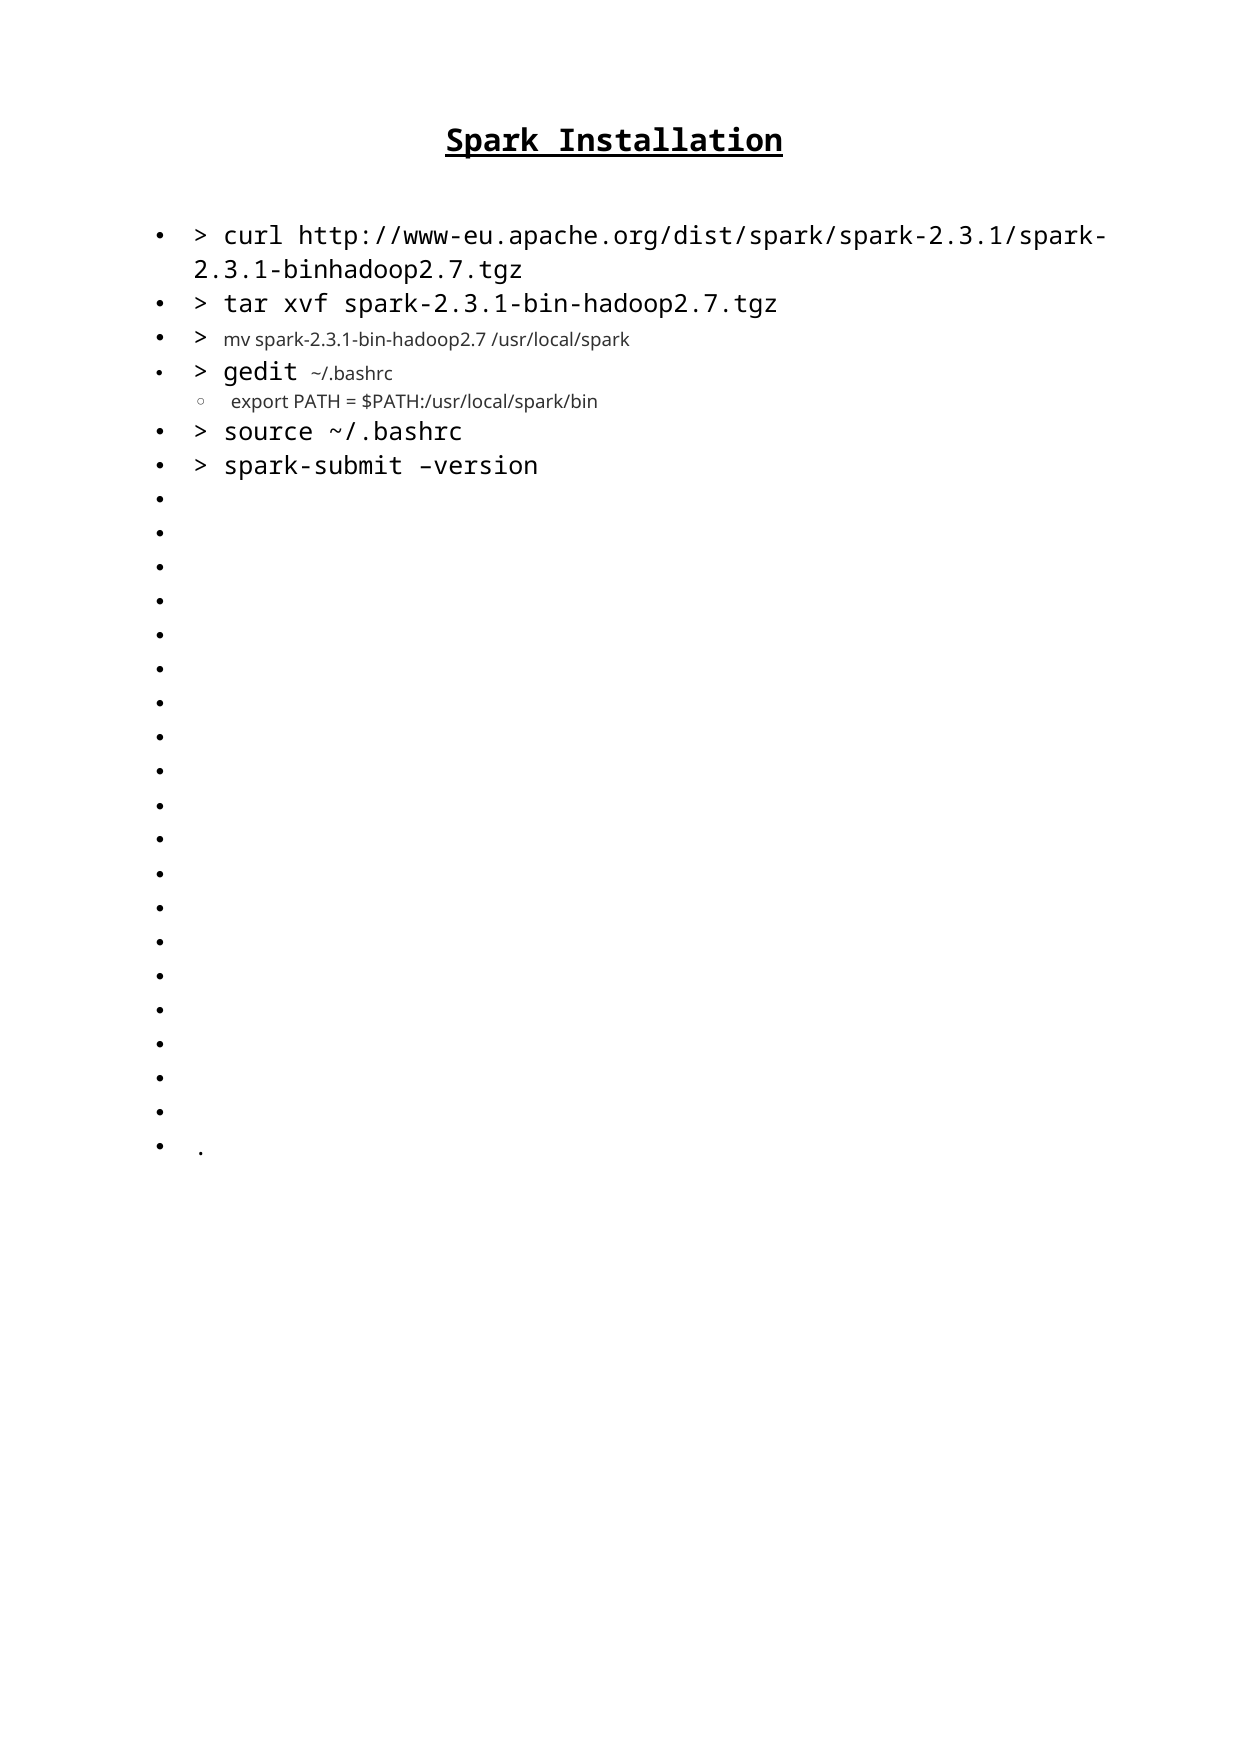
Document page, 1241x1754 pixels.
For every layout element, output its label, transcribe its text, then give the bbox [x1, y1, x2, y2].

list > gedit ~/.bashrc [156, 354, 1122, 388]
list . [156, 1129, 1122, 1163]
list > mv spark-2.3.1-bin-hadoop2.7 /usr/local/spark [156, 320, 1122, 354]
list > source ~/.bashrc [156, 413, 1122, 447]
list export PATH = $PATH:/usr/local/spark/bin [193, 388, 1122, 413]
text Spark Installation [118, 118, 1122, 161]
list > tar xvf spark-2.3.1-bin-hadoop2.7.tgz [156, 286, 1122, 320]
list > spark-submit –version [156, 447, 1122, 482]
list > curl http://www-eu.apache.org/dist/spark/spark-2.3.1/spark-2.3.1-binhadoop2.7.tgz [156, 218, 1122, 286]
